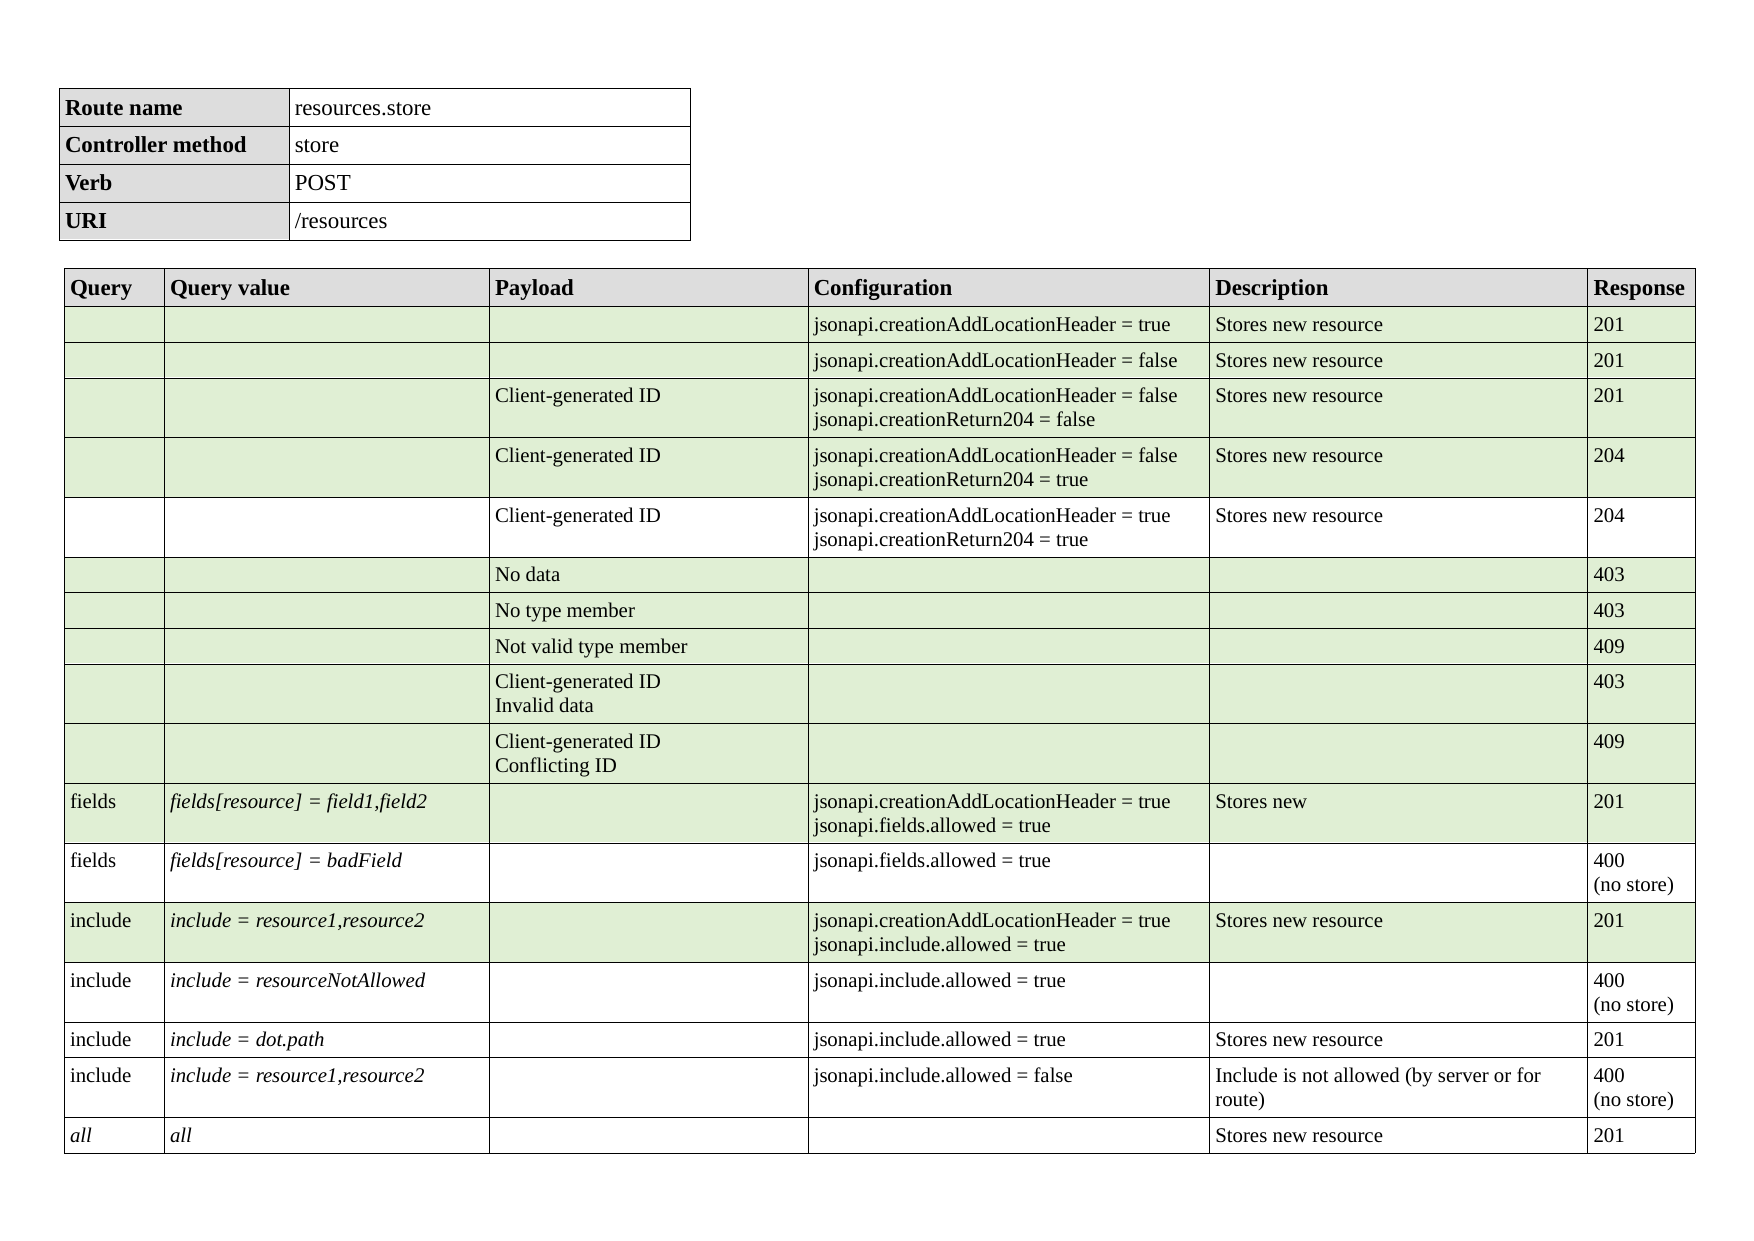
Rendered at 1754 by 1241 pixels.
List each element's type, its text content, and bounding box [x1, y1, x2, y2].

table_cell [165, 343, 489, 377]
table_cell No type member [490, 593, 808, 628]
table_cell [490, 307, 808, 342]
table_cell include = resourceNotAllowed [165, 963, 489, 1022]
table_cell Verb [60, 165, 289, 202]
table_cell jsonapi.creationAddLocationHeader = false jsonapi.creationReturn204 = false [809, 379, 1209, 437]
table_cell 403 [1588, 593, 1695, 628]
table_cell [490, 343, 808, 377]
table_cell fields [65, 844, 164, 902]
table_cell [1210, 558, 1587, 592]
table_cell [65, 307, 164, 342]
table_cell [490, 903, 808, 962]
table_header Route name [60, 89, 289, 126]
table_cell jsonapi.creationAddLocationHeader = true jsonapi.fields.allowed = true [809, 784, 1209, 842]
table_cell Stores new resource [1210, 307, 1587, 342]
table_cell fields[resource] = badField [165, 844, 489, 902]
table_cell [1210, 963, 1587, 1022]
table_cell include [65, 963, 164, 1022]
table_cell [65, 498, 164, 557]
table_cell [165, 665, 489, 723]
table_cell [490, 1023, 808, 1057]
table_cell [1210, 665, 1587, 723]
table_cell [65, 665, 164, 723]
table_cell Client-generated ID [490, 438, 808, 497]
table_cell 201 [1588, 784, 1695, 842]
table_cell [165, 307, 489, 342]
table_cell all [65, 1118, 164, 1152]
table_cell [809, 724, 1209, 783]
table_cell store [290, 127, 690, 164]
table_cell 204 [1588, 498, 1695, 557]
table_cell Stores new resource [1210, 379, 1587, 437]
table_cell jsonapi.fields.allowed = true [809, 844, 1209, 902]
table_cell [165, 724, 489, 783]
table_cell include = resource1,resource2 [165, 903, 489, 962]
table_cell 400 (no store) [1588, 844, 1695, 902]
table_cell fields[resource] = field1,field2 [165, 784, 489, 842]
table_cell jsonapi.creationAddLocationHeader = true jsonapi.include.allowed = true [809, 903, 1209, 962]
table_cell Not valid type member [490, 629, 808, 663]
table_cell POST [290, 165, 690, 202]
table_cell Controller method [60, 127, 289, 164]
table_cell Stores new resource [1210, 1118, 1587, 1152]
table_cell Stores new resource [1210, 903, 1587, 962]
table_header Query [65, 269, 164, 306]
table_cell [65, 438, 164, 497]
table_cell [165, 438, 489, 497]
table_cell [490, 963, 808, 1022]
table_cell 409 [1588, 724, 1695, 783]
table_header Response [1588, 269, 1695, 306]
table_cell 400 (no store) [1588, 963, 1695, 1022]
table_cell [1210, 724, 1587, 783]
table_cell [490, 844, 808, 902]
table_cell 201 [1588, 903, 1695, 962]
table_cell fields [65, 784, 164, 842]
table_cell [65, 343, 164, 377]
table_cell Stores new [1210, 784, 1587, 842]
table_cell include [65, 903, 164, 962]
table_cell jsonapi.include.allowed = true [809, 963, 1209, 1022]
table_cell URI [60, 203, 289, 239]
table_cell [1210, 593, 1587, 628]
table_cell [1210, 844, 1587, 902]
table_cell Stores new resource [1210, 498, 1587, 557]
table_cell [809, 665, 1209, 723]
table_cell jsonapi.creationAddLocationHeader = true [809, 307, 1209, 342]
table_cell [65, 724, 164, 783]
table_cell include [65, 1058, 164, 1117]
table_cell Stores new resource [1210, 438, 1587, 497]
table_cell Client-generated ID [490, 498, 808, 557]
table_cell [809, 593, 1209, 628]
table_cell Include is not allowed (by server or for route) [1210, 1058, 1587, 1117]
table_cell [1210, 629, 1587, 663]
table_header Payload [490, 269, 808, 306]
table_cell [165, 629, 489, 663]
table_header Configuration [809, 269, 1209, 306]
table_header resources.store [290, 89, 690, 126]
table_cell Client-generated ID Conflicting ID [490, 724, 808, 783]
table_cell Stores new resource [1210, 1023, 1587, 1057]
table_cell [65, 558, 164, 592]
table_cell [165, 593, 489, 628]
table_cell Stores new resource [1210, 343, 1587, 377]
table_cell [490, 784, 808, 842]
table_cell jsonapi.creationAddLocationHeader = false jsonapi.creationReturn204 = true [809, 438, 1209, 497]
table_cell jsonapi.creationAddLocationHeader = true jsonapi.creationReturn204 = true [809, 498, 1209, 557]
table_cell [490, 1118, 808, 1152]
table_cell [65, 593, 164, 628]
table_cell 201 [1588, 379, 1695, 437]
table_cell [65, 629, 164, 663]
table_cell 403 [1588, 665, 1695, 723]
table_cell include = resource1,resource2 [165, 1058, 489, 1117]
table_cell 201 [1588, 307, 1695, 342]
table_header Query value [165, 269, 489, 306]
table_cell [165, 379, 489, 437]
table_cell all [165, 1118, 489, 1152]
table_cell 400 (no store) [1588, 1058, 1695, 1117]
table_cell 201 [1588, 1118, 1695, 1152]
table_cell jsonapi.creationAddLocationHeader = false [809, 343, 1209, 377]
table_cell [490, 1058, 808, 1117]
table_cell 409 [1588, 629, 1695, 663]
table_cell /resources [290, 203, 690, 239]
table_cell Client-generated ID Invalid data [490, 665, 808, 723]
table_cell jsonapi.include.allowed = true [809, 1023, 1209, 1057]
table_cell 204 [1588, 438, 1695, 497]
table_cell [809, 1118, 1209, 1152]
table_cell [809, 629, 1209, 663]
table_cell include [65, 1023, 164, 1057]
table_cell Client-generated ID [490, 379, 808, 437]
table_cell [165, 558, 489, 592]
table_cell [65, 379, 164, 437]
table_cell [165, 498, 489, 557]
table_cell No data [490, 558, 808, 592]
table_cell jsonapi.include.allowed = false [809, 1058, 1209, 1117]
table_cell 403 [1588, 558, 1695, 592]
table_cell [809, 558, 1209, 592]
table_header Description [1210, 269, 1587, 306]
table_cell 201 [1588, 1023, 1695, 1057]
table_cell include = dot.path [165, 1023, 489, 1057]
table_cell 201 [1588, 343, 1695, 377]
